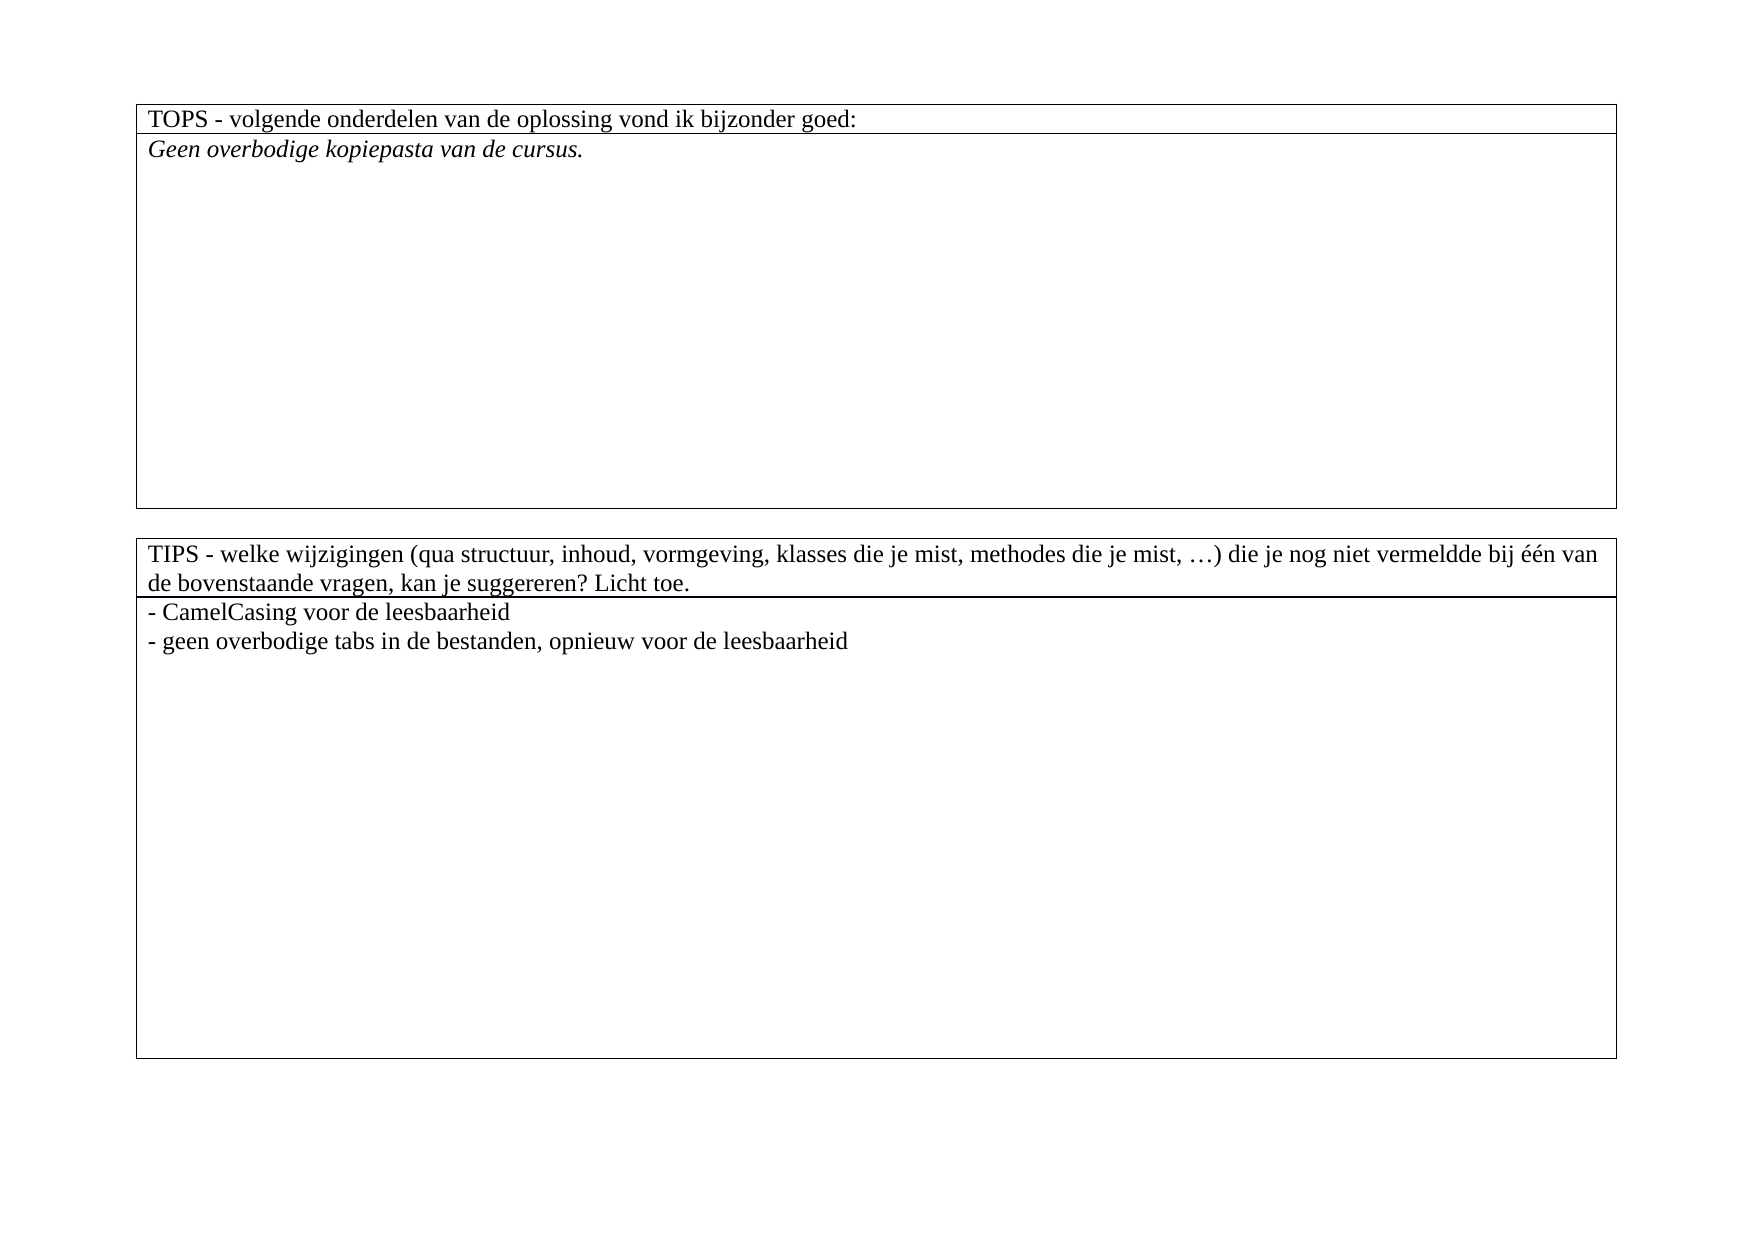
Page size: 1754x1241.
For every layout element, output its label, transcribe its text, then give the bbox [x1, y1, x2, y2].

table_cell TOPS - volgende onderdelen van de oplossing vond ik bijzonder goed: [137, 105, 1616, 133]
table_cell Geen overbodige kopiepasta van de cursus. [137, 134, 1616, 508]
table_header TIPS - welke wijzigingen (qua structuur, inhoud, vormgeving, klasses die je mist, methodes die je mist, …) die je nog niet vermeldde bij één van de bovenstaande vragen, kan je suggereren? Licht toe. [137, 539, 1616, 596]
table_cell - CamelCasing voor de leesbaarheid - geen overbodige tabs in de bestanden, opnieuw voor de leesbaarheid [137, 598, 1616, 1057]
